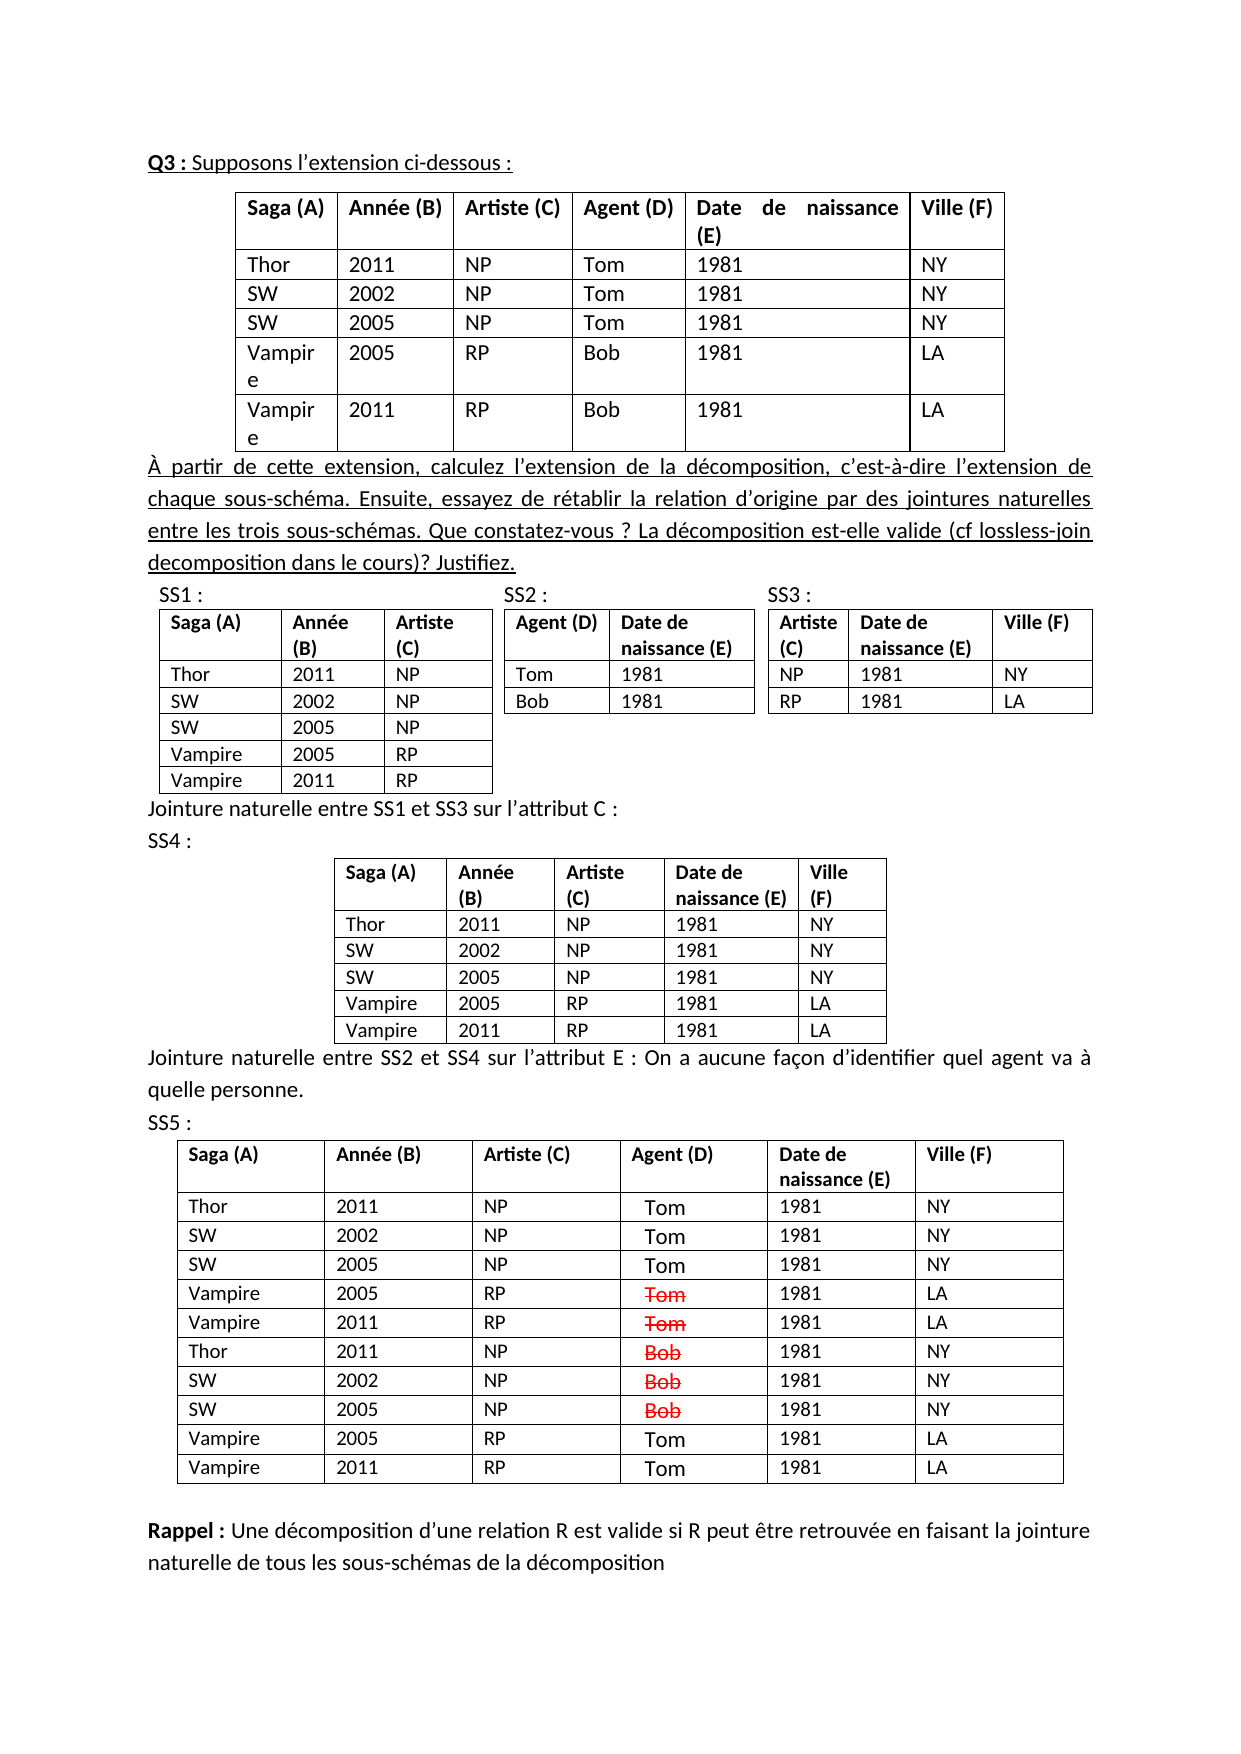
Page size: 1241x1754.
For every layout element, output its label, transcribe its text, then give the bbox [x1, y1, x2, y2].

table_cell LA [916, 1280, 1063, 1308]
table_cell RP [454, 338, 572, 394]
table_cell Tom [621, 1222, 767, 1250]
table_header Ville (F) [799, 859, 886, 910]
table_cell 1981 [686, 309, 909, 337]
table_cell NY [916, 1193, 1063, 1221]
table_header Date de naissance (E) [665, 859, 798, 910]
table_cell Tom [621, 1193, 767, 1221]
table_cell Tom [621, 1309, 767, 1337]
table_cell Vampire [178, 1280, 324, 1308]
table_cell 1981 [665, 991, 798, 1016]
table_cell NP [473, 1251, 620, 1279]
table_cell Tom [621, 1425, 767, 1453]
table_cell RP [385, 741, 492, 766]
table_cell NP [473, 1367, 620, 1395]
table_cell 2005 [447, 991, 554, 1016]
table_cell NY [916, 1222, 1063, 1250]
table_cell SW [178, 1367, 324, 1395]
table_cell 1981 [686, 250, 909, 278]
table_cell NP [473, 1396, 620, 1424]
table_cell 2005 [447, 964, 554, 989]
table_header Année (B) [447, 859, 554, 910]
table_cell 2005 [282, 714, 384, 740]
table_cell RP [555, 991, 664, 1016]
table_header Date de naissance (E) [849, 610, 992, 660]
table_header Artiste (C) [769, 610, 848, 660]
table_cell Bob [505, 688, 609, 713]
table_cell Tom [573, 280, 685, 307]
table_cell Thor [236, 250, 337, 278]
table_cell 2002 [338, 280, 453, 307]
table_cell LA [911, 338, 1004, 394]
table_cell RP [473, 1280, 620, 1308]
table_cell NP [454, 280, 572, 307]
table_cell Bob [621, 1367, 767, 1395]
table_cell 2011 [282, 661, 384, 687]
table_header Saga (A) [160, 610, 281, 660]
table_header Date de naissance (E) [686, 193, 909, 249]
table_cell Tom [573, 250, 685, 278]
table_cell 2005 [325, 1396, 472, 1424]
table_cell 2011 [447, 911, 554, 937]
text entre les trois sous-schémas. Que constatez-vous ? La décomposition est-elle valide (cf lossless-join [148, 509, 1093, 540]
table_cell Tom [621, 1251, 767, 1279]
table_cell Thor [178, 1338, 324, 1366]
table_cell LA [916, 1425, 1063, 1453]
table_cell NY [911, 250, 1004, 278]
table_cell Vampire [160, 767, 281, 793]
table_cell LA [993, 688, 1092, 713]
table_cell Bob [621, 1396, 767, 1424]
table_cell NP [555, 964, 664, 989]
text chaque sous-schéma. Ensuite, essayez de rétablir la relation d’origine par des jointures naturelles [148, 477, 1093, 508]
table_header Ville (F) [916, 1141, 1063, 1192]
table_cell SW [335, 964, 446, 989]
table_cell LA [799, 1017, 886, 1042]
table_cell 1981 [665, 1017, 798, 1042]
table_cell SW [160, 688, 281, 713]
table_cell NY [916, 1251, 1063, 1279]
table_cell LA [916, 1309, 1063, 1337]
table_cell NP [473, 1222, 620, 1250]
table_cell 1981 [768, 1280, 915, 1308]
table_cell NY [916, 1367, 1063, 1395]
table_header Saga (A) [236, 193, 337, 249]
table_cell 1981 [768, 1251, 915, 1279]
table_cell Vampire [160, 741, 281, 766]
table_cell 1981 [768, 1309, 915, 1337]
table_cell Tom [621, 1280, 767, 1308]
table_cell 1981 [665, 911, 798, 937]
table_cell NP [385, 688, 492, 713]
table_header Date de naissance (E) [610, 610, 754, 660]
table_cell Vampire [236, 338, 337, 394]
table_cell NP [454, 309, 572, 337]
table_cell 1981 [686, 338, 909, 394]
text Jointure naturelle entre SS1 et SS3 sur l’attribut C : [148, 794, 1093, 822]
table_header SS1 : [148, 581, 492, 794]
text decomposition dans le cours)? Justifiez. [148, 542, 1093, 576]
table_cell 2005 [338, 338, 453, 394]
table_cell Tom [621, 1455, 767, 1482]
table_cell 1981 [768, 1338, 915, 1366]
table_cell NP [769, 661, 848, 687]
table_cell SW [178, 1396, 324, 1424]
table_cell 2011 [325, 1455, 472, 1482]
table_cell 1981 [768, 1367, 915, 1395]
table_cell Thor [160, 661, 281, 687]
table_cell RP [555, 1017, 664, 1042]
table_cell SW [160, 714, 281, 740]
table_cell Vampire [178, 1309, 324, 1337]
table_cell NP [385, 714, 492, 740]
table_header Date de naissance (E) [768, 1141, 915, 1192]
table_header SS2 : [493, 581, 756, 794]
text SS5 : [148, 1108, 1093, 1136]
table_header Artiste (C) [473, 1141, 620, 1192]
table_cell Bob [573, 338, 685, 394]
table_header Agent (D) [505, 610, 609, 660]
table_cell 2002 [282, 688, 384, 713]
table_cell 2011 [325, 1193, 472, 1221]
table_cell NP [385, 661, 492, 687]
table_header SS3 : [756, 581, 1093, 794]
table_cell 1981 [768, 1396, 915, 1424]
table_cell 1981 [665, 938, 798, 963]
table_cell RP [473, 1425, 620, 1453]
table_cell 2011 [447, 1017, 554, 1042]
table_cell NY [911, 309, 1004, 337]
table_cell 1981 [768, 1425, 915, 1453]
table_header Année (B) [338, 193, 453, 249]
table_cell 1981 [768, 1193, 915, 1221]
text Q3 : Supposons l’extension ci-dessous : [148, 148, 1093, 176]
table_cell Thor [178, 1193, 324, 1221]
table_cell 2005 [338, 309, 453, 337]
table_cell Vampire [335, 1017, 446, 1042]
table_header Année (B) [325, 1141, 472, 1192]
table_cell 2011 [325, 1309, 472, 1337]
table_cell RP [769, 688, 848, 713]
table_cell Vampire [178, 1455, 324, 1482]
table_cell SW [335, 938, 446, 963]
text Rappel : Une décomposition d’une relation R est valide si R peut être retrouvée en faisant la jointure naturelle de tous les sous-schémas de la décomposition [148, 1516, 1093, 1576]
table_cell LA [799, 991, 886, 1016]
table_cell Vampire [236, 395, 337, 451]
table_cell 2011 [325, 1338, 472, 1366]
table_header Ville (F) [993, 610, 1092, 660]
table_cell NP [555, 938, 664, 963]
table_cell 1981 [610, 688, 754, 713]
table_cell NP [454, 250, 572, 278]
table_cell LA [916, 1455, 1063, 1482]
table_cell 1981 [686, 395, 909, 451]
table_cell SW [178, 1251, 324, 1279]
table_cell NP [473, 1338, 620, 1366]
table_cell 1981 [849, 688, 992, 713]
table_cell 2005 [325, 1425, 472, 1453]
table_header Ville (F) [911, 193, 1004, 249]
table_cell 2002 [325, 1367, 472, 1395]
table_cell Tom [573, 309, 685, 337]
table_cell 1981 [686, 280, 909, 307]
table_cell Bob [573, 395, 685, 451]
table_cell Vampire [178, 1425, 324, 1453]
table_cell NY [993, 661, 1092, 687]
table_header Agent (D) [621, 1141, 767, 1192]
table_cell 1981 [665, 964, 798, 989]
table_cell 1981 [768, 1222, 915, 1250]
table_cell Thor [335, 911, 446, 937]
table_cell 2011 [338, 395, 453, 451]
table_cell RP [454, 395, 572, 451]
table_cell Vampire [335, 991, 446, 1016]
table_cell SW [236, 309, 337, 337]
table_cell 2011 [338, 250, 453, 278]
text Jointure naturelle entre SS2 et SS4 sur l’attribut E : On a aucune façon d’identifier quel agent va à quelle personne. [148, 1043, 1093, 1104]
table_cell NY [911, 280, 1004, 307]
table_cell SW [236, 280, 337, 307]
table_cell 2005 [325, 1280, 472, 1308]
table_cell 1981 [768, 1455, 915, 1482]
table_cell NY [916, 1338, 1063, 1366]
table_cell Bob [621, 1338, 767, 1366]
table_cell RP [473, 1309, 620, 1337]
table_cell NY [799, 964, 886, 989]
table_cell 2002 [325, 1222, 472, 1250]
table_cell RP [473, 1455, 620, 1482]
table_cell 1981 [849, 661, 992, 687]
table_cell NY [799, 911, 886, 937]
table_cell 1981 [610, 661, 754, 687]
table_cell NY [799, 938, 886, 963]
table_header Année (B) [282, 610, 384, 660]
table_header Saga (A) [335, 859, 446, 910]
text SS4 : [148, 826, 1093, 854]
table_cell NP [555, 911, 664, 937]
table_header Agent (D) [573, 193, 685, 249]
table_cell 2011 [282, 767, 384, 793]
table_cell RP [385, 767, 492, 793]
table_header Artiste (C) [454, 193, 572, 249]
table_cell 2005 [282, 741, 384, 766]
table_cell NY [916, 1396, 1063, 1424]
table_cell LA [911, 395, 1004, 451]
text À partir de cette extension, calculez l’extension de la décomposition, c’est-à-dire l’extension de [148, 452, 1093, 476]
table_header Artiste (C) [385, 610, 492, 660]
table_cell 2002 [447, 938, 554, 963]
table_cell 2005 [325, 1251, 472, 1279]
table_header Artiste (C) [555, 859, 664, 910]
table_header Saga (A) [178, 1141, 324, 1192]
table_cell Tom [505, 661, 609, 687]
table_cell SW [178, 1222, 324, 1250]
table_cell NP [473, 1193, 620, 1221]
